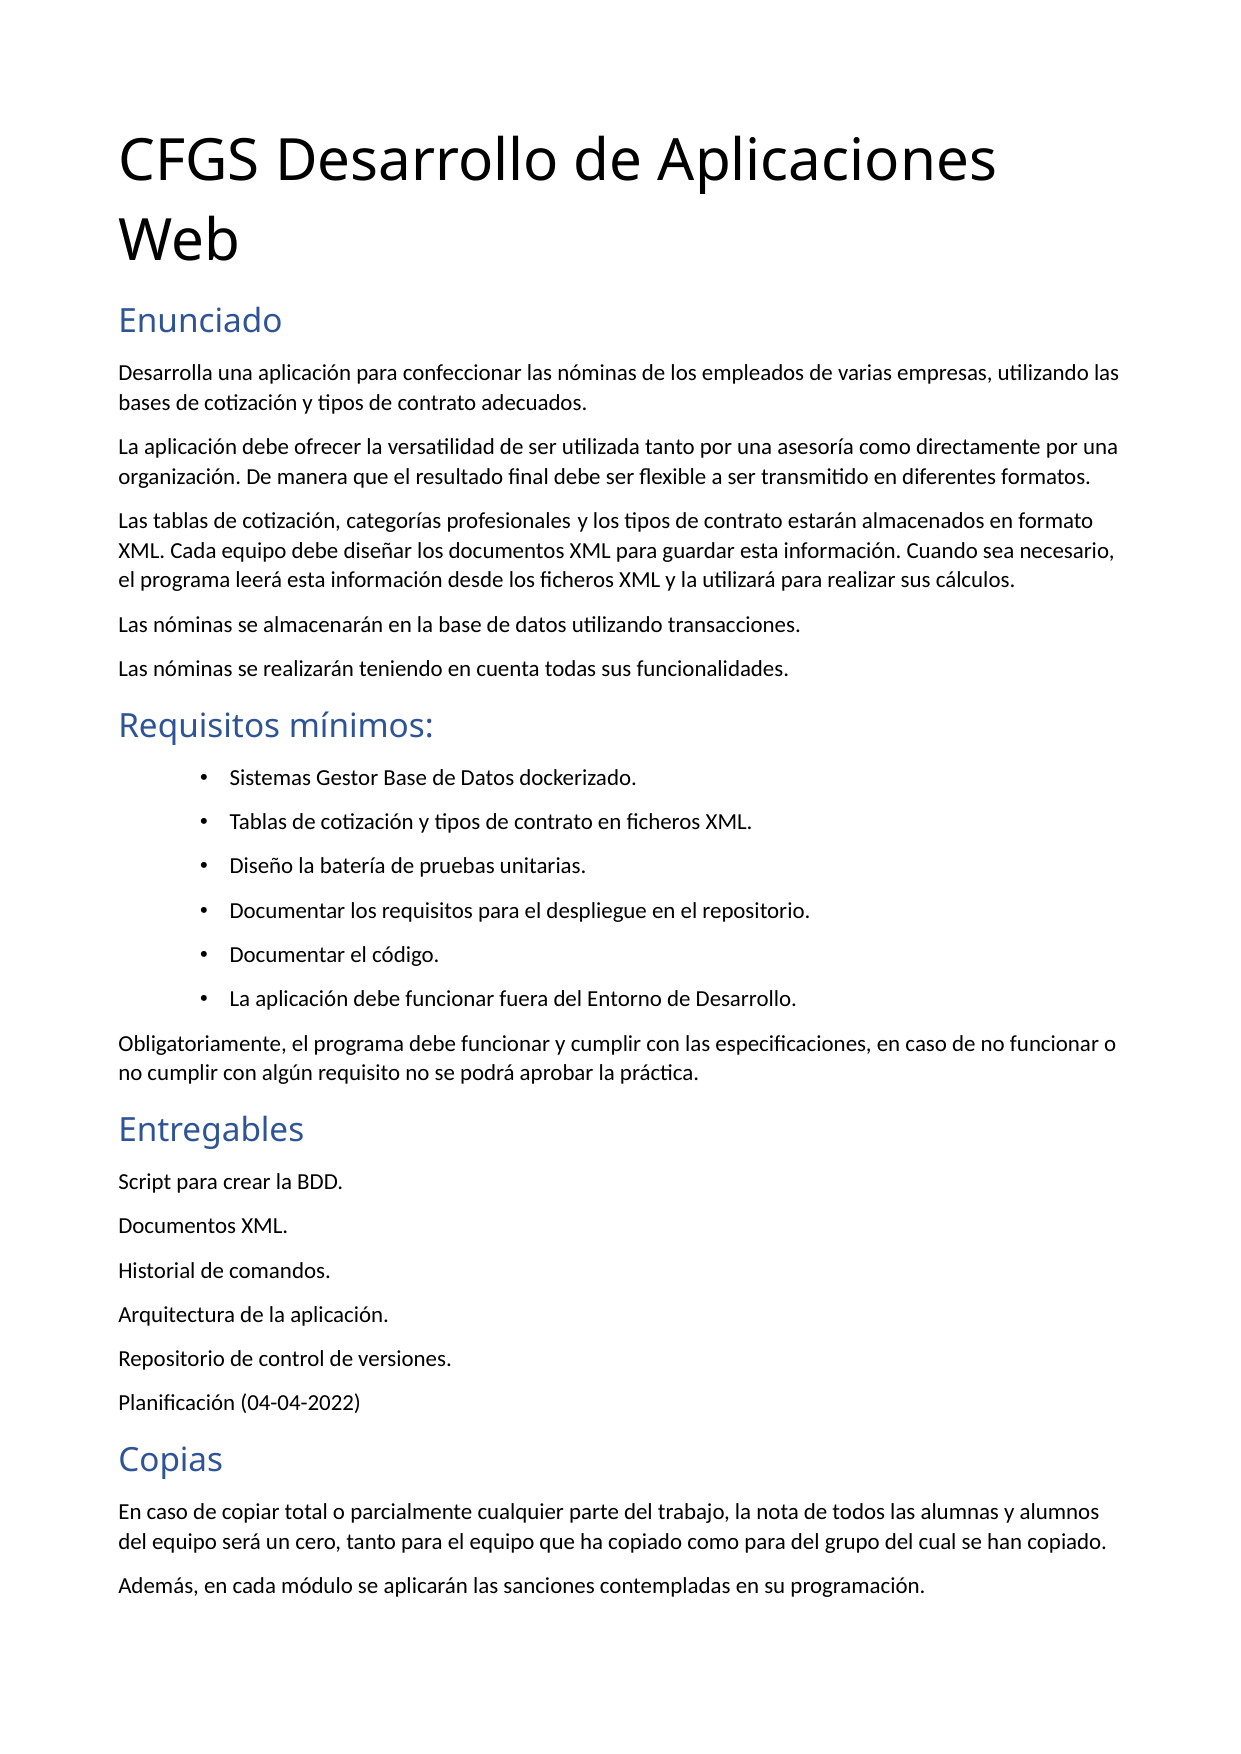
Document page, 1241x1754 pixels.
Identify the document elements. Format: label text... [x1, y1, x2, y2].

text Copias [118, 1431, 1122, 1481]
text Las tablas de cotización, categorías profesionales y los tipos de contrato estarán almacenados en formato XML. Cada equipo debe diseñar los documentos XML para guardar esta información. Cuando sea necesario, el programa leerá esta información desde los ficheros XML y la utilizará para realizar sus cálculos. [118, 504, 1122, 594]
text Arquitectura de la aplicación. [118, 1298, 1122, 1328]
text La aplicación debe ofrecer la versatilidad de ser utilizada tanto por una asesoría como directamente por una organización. De manera que el resultado final debe ser flexible a ser transmitido en diferentes formatos. [118, 431, 1122, 490]
list Tablas de cotización y tipos de contrato en ficheros XML. [200, 806, 1122, 835]
text Documentos XML. [118, 1210, 1122, 1239]
text En caso de copiar total o parcialmente cualquier parte del trabajo, la nota de todos las alumnas y alumnos del equipo será un cero, tanto para el equipo que ha copiado como para del grupo del cual se han copiado. [118, 1496, 1122, 1555]
text Obligatoriamente, el programa debe funcionar y cumplir con las especificaciones, en caso de no funcionar o no cumplir con algún requisito no se podrá aprobar la práctica. [118, 1027, 1122, 1086]
text Requisitos mínimos: [118, 697, 1122, 747]
text Enunciado [118, 292, 1122, 342]
text Planificación (04-04-2022) [118, 1387, 1122, 1417]
list Documentar los requisitos para el despliegue en el repositorio. [200, 894, 1122, 924]
text Repositorio de control de versiones. [118, 1343, 1122, 1372]
text Además, en cada módulo se aplicarán las sanciones contempladas en su programación. [118, 1570, 1122, 1599]
text Entregables [118, 1101, 1122, 1151]
list La aplicación debe funcionar fuera del Entorno de Desarrollo. [200, 983, 1122, 1012]
text Desarrolla una aplicación para confeccionar las nóminas de los empleados de varias empresas, utilizando las bases de cotización y tipos de contrato adecuados. [118, 357, 1122, 416]
text Historial de comandos. [118, 1254, 1122, 1284]
text CFGS Desarrollo de Aplicaciones Web [118, 118, 1122, 277]
list Diseño la batería de pruebas unitarias. [200, 850, 1122, 879]
list Documentar el código. [200, 938, 1122, 968]
text Las nóminas se almacenarán en la base de datos utilizando transacciones. [118, 608, 1122, 638]
text Script para crear la BDD. [118, 1166, 1122, 1195]
list Sistemas Gestor Base de Datos dockerizado. [200, 761, 1122, 791]
text Las nóminas se realizarán teniendo en cuenta todas sus funcionalidades. [118, 652, 1122, 682]
